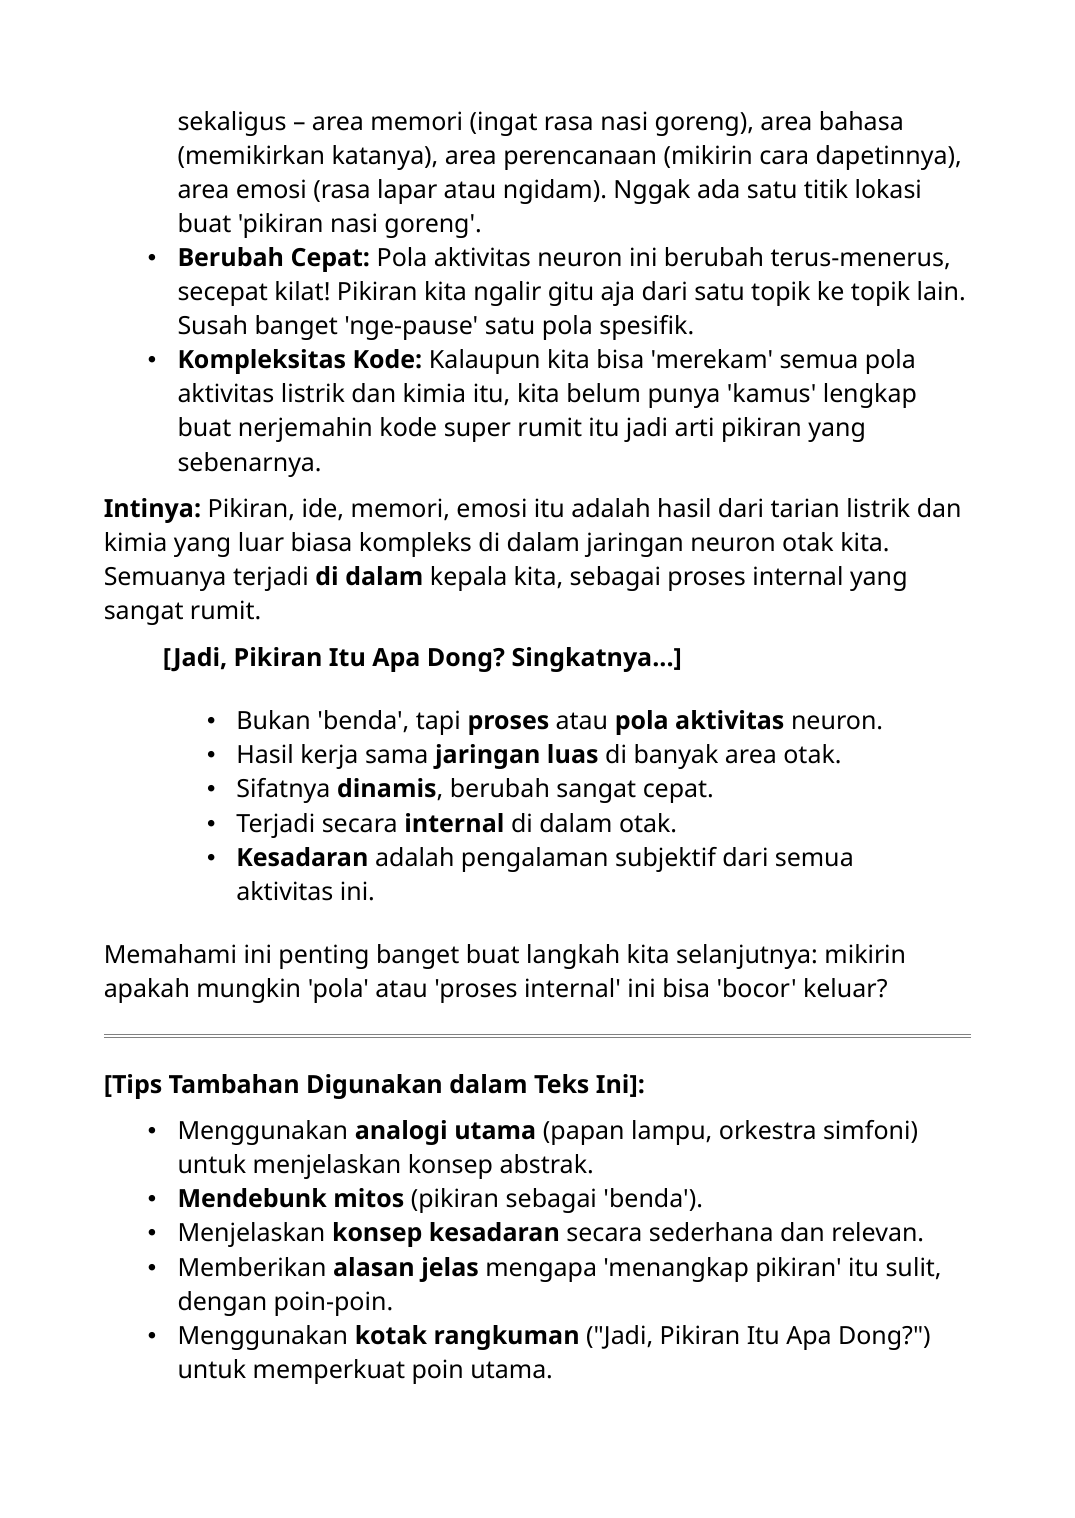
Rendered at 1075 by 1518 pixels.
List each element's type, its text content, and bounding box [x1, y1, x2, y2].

list Sifatnya dinamis, berubah sangat cepat. [207, 771, 912, 805]
list Terjadi secara internal di dalam otak. [207, 805, 912, 839]
list Mendebunk mitos (pikiran sebagai 'benda'). [148, 1181, 971, 1215]
list Menjelaskan konsep kesadaran secara sederhana dan relevan. [148, 1215, 971, 1249]
list Bukan 'benda', tapi proses atau pola aktivitas neuron. [207, 703, 912, 737]
text [Tips Tambahan Digunakan dalam Teks Ini]: [103, 1066, 971, 1100]
list sekaligus – area memori (ingat rasa nasi goreng), area bahasa (memikirkan katanya), area perencanaan (mikirin cara dapetinnya), area emosi (rasa lapar atau ngidam). Nggak ada satu titik lokasi buat 'pikiran nasi goreng'. [148, 103, 971, 240]
text [Jadi, Pikiran Itu Apa Dong? Singkatnya...] [163, 639, 912, 673]
list Kompleksitas Kode: Kalaupun kita bisa 'merekam' semua pola aktivitas listrik dan kimia itu, kita belum punya 'kamus' lengkap buat nerjemahin kode super rumit itu jadi arti pikiran yang sebenarnya. [148, 342, 971, 478]
list Berubah Cepat: Pola aktivitas neuron ini berubah terus-menerus, secepat kilat! Pikiran kita ngalir gitu aja dari satu topik ke topik lain. Susah banget 'nge-pause' satu pola spesifik. [148, 240, 971, 342]
text Intinya: Pikiran, ide, memori, emosi itu adalah hasil dari tarian listrik dan kimia yang luar biasa kompleks di dalam jaringan neuron otak kita. Semuanya terjadi di dalam kepala kita, sebagai proses internal yang sangat rumit. [103, 491, 971, 627]
list Kesadaran adalah pengalaman subjektif dari semua aktivitas ini. [207, 839, 912, 907]
list Menggunakan analogi utama (papan lampu, orkestra simfoni) untuk menjelaskan konsep abstrak. [148, 1113, 971, 1181]
list Memberikan alasan jelas mengapa 'menangkap pikiran' itu sulit, dengan poin-poin. [148, 1249, 971, 1317]
text Memahami ini penting banget buat langkah kita selanjutnya: mikirin apakah mungkin 'pola' atau 'proses internal' ini bisa 'bocor' keluar? [103, 937, 971, 1005]
list Hasil kerja sama jaringan luas di banyak area otak. [207, 737, 912, 771]
list Menggunakan kotak rangkuman ("Jadi, Pikiran Itu Apa Dong?") untuk memperkuat poin utama. [148, 1317, 971, 1385]
